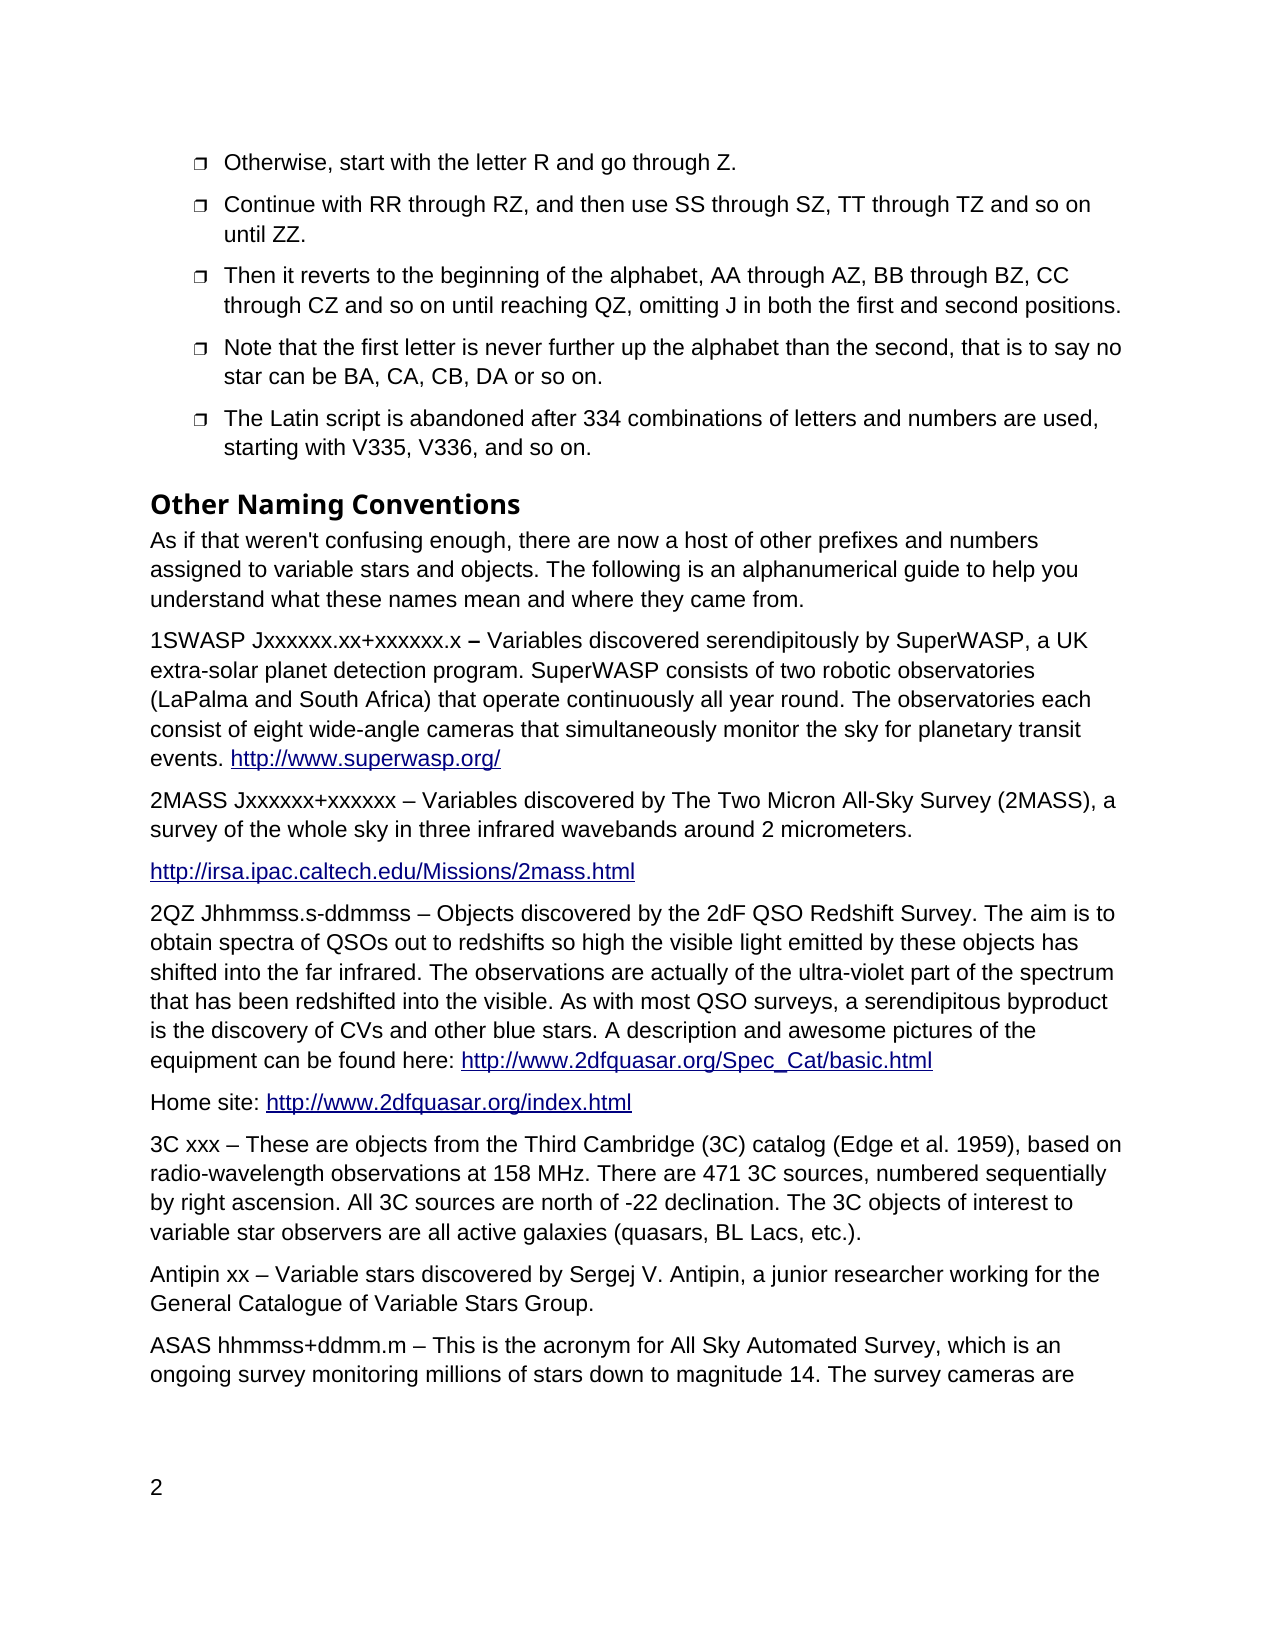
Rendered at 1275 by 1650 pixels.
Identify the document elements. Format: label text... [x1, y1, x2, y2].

subtitle Then it reverts to the beginning of the alphabet, AA through AZ, BB through BZ, CC through CZ and so on until reaching QZ, omitting J in both the first and second positions. [194, 263, 1125, 318]
subtitle Note that the first letter is never further up the alphabet than the second, that is to say no star can be BA, CA, CB, DA or so on. [194, 334, 1125, 389]
subtitle Otherwise, start with the letter R and go through Z. [194, 150, 1125, 176]
subtitle ASAS hhmmss+ddmm.m – This is the acronym for All Sky Automated Survey, which is an ongoing survey monitoring millions of stars down to magnitude 14. The survey cameras are [150, 1333, 1125, 1388]
subtitle As if that weren't confusing enough, there are now a host of other prefixes and numbers assigned to variable stars and objects. The following is an alphanumerical guide to help you understand what these names mean and where they came from. [150, 528, 1125, 612]
subtitle Home site: http://www.2dfquasar.org/index.html [150, 1089, 1125, 1115]
subtitle 3C xxx – These are objects from the Third Cambridge (3C) catalog (Edge et al. 1959), based on radio-wavelength observations at 158 MHz. There are 471 3C sources, numbered sequentially by right ascension. All 3C sources are north of -22 declination. The 3C objects of interest to variable star observers are all active galaxies (quasars, BL Lacs, etc.). [150, 1131, 1125, 1245]
subtitle 2QZ Jhhmmss.s-ddmmss – Objects discovered by the 2dF QSO Redshift Survey. The aim is to obtain spectra of QSOs out to redshifts so high the visible light emitted by these objects has shifted into the far infrared. The observations are actually of the ultra-violet part of the spectrum that has been redshifted into the visible. As with most QSO surveys, a serendipitous byproduct is the discovery of CVs and other blue stars. A description and awesome pictures of the equipment can be found here: http://www.2dfquasar.org/Spec_Cat/basic.html [150, 901, 1125, 1073]
subtitle Other Naming Conventions [150, 485, 1125, 522]
subtitle The Latin script is abandoned after 334 combinations of letters and numbers are used, starting with V335, V336, and so on. [194, 406, 1125, 461]
subtitle Antipin xx – Variable stars discovered by Sergej V. Antipin, a junior researcher working for the General Catalogue of Variable Stars Group. [150, 1261, 1125, 1316]
subtitle 1SWASP Jxxxxxx.xx+xxxxxx.x – Variables discovered serendipitously by SuperWASP, a UK extra-solar planet detection program. SuperWASP consists of two robotic observatories (LaPalma and South Africa) that operate continuously all year round. The observatories each consist of eight wide-angle cameras that simultaneously monitor the sky for planetary transit events. http://www.superwasp.org/ [150, 628, 1125, 771]
subtitle http://irsa.ipac.caltech.edu/Missions/2mass.html [150, 859, 1125, 884]
subtitle Continue with RR through RZ, and then use SS through SZ, TT through TZ and so on until ZZ. [194, 192, 1125, 247]
subtitle 2MASS Jxxxxxx+xxxxxx – Variables discovered by The Two Micron All-Sky Survey (2MASS), a survey of the whole sky in three infrared wavebands around 2 micrometers. [150, 788, 1125, 843]
